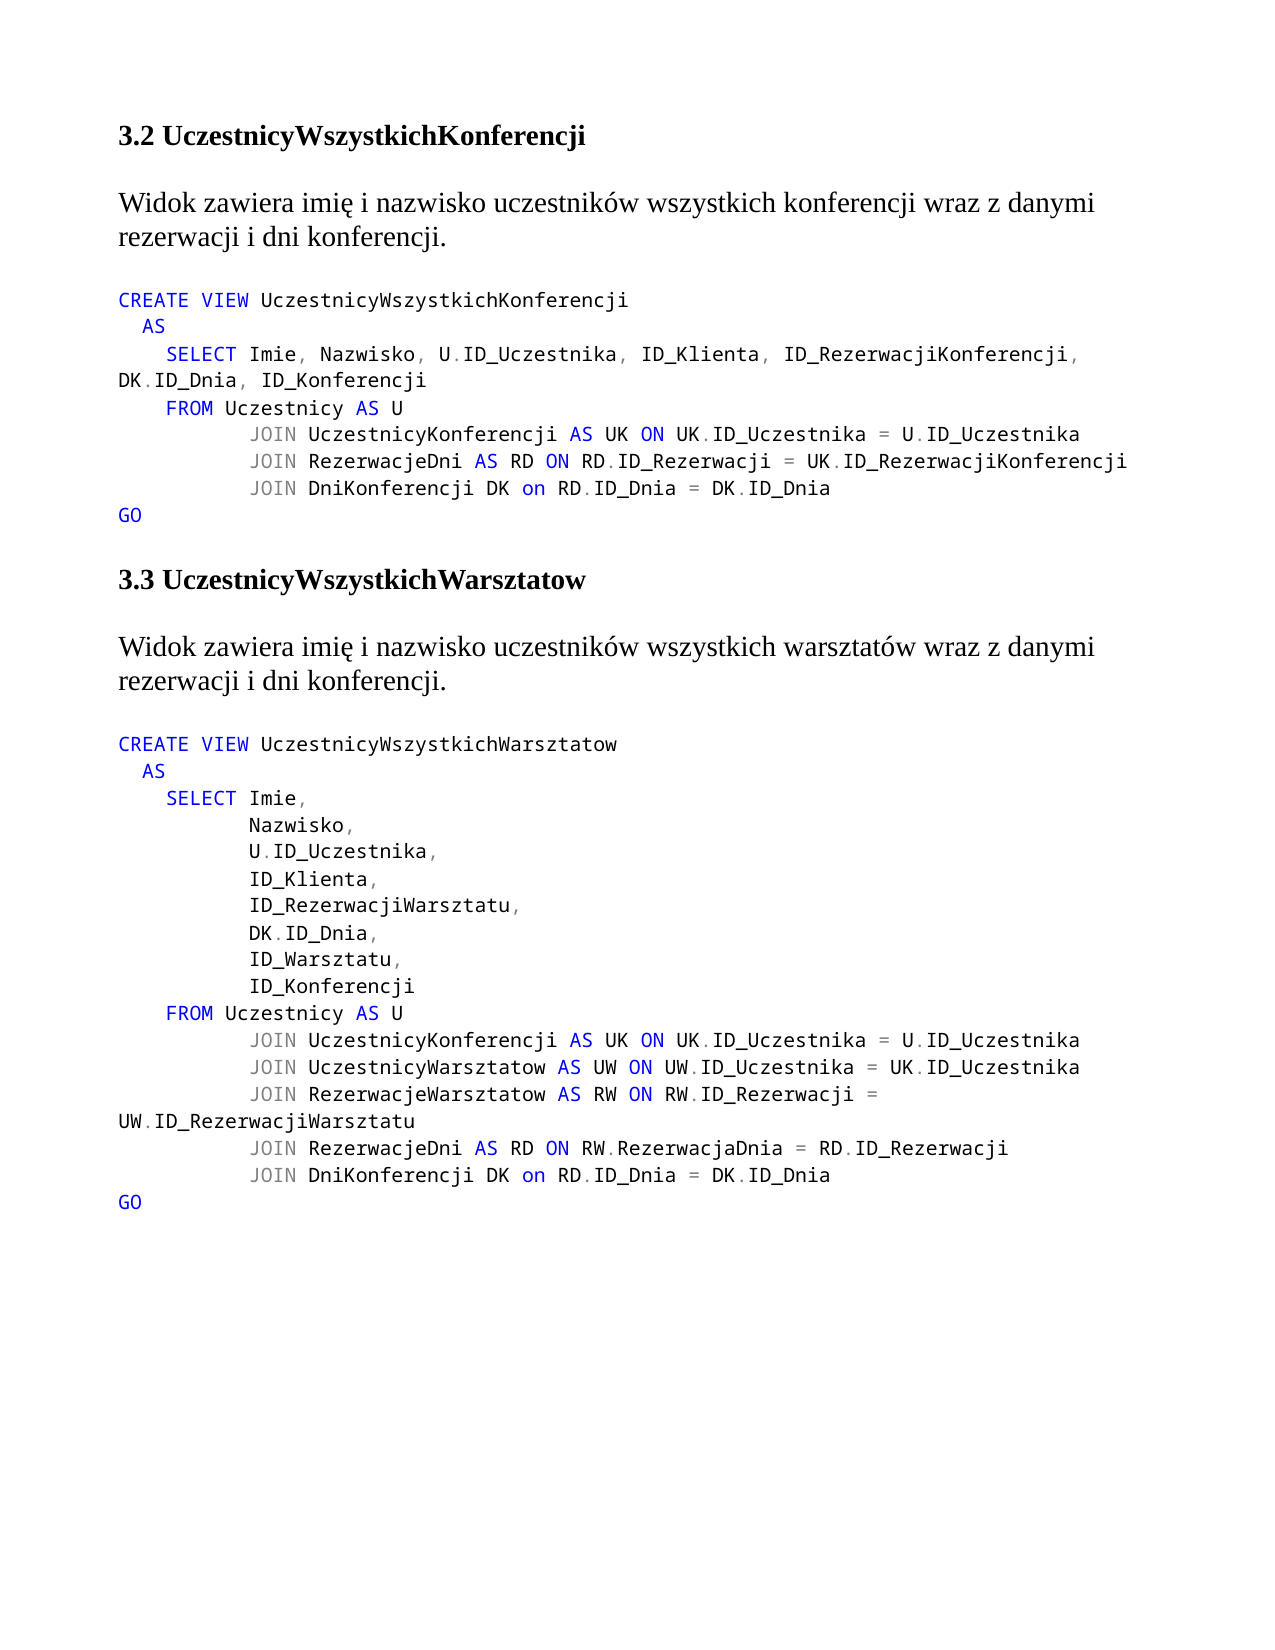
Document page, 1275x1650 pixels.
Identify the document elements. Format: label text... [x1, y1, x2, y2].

text SELECT Imie, [118, 784, 1157, 811]
text Nazwisko, [118, 811, 1157, 838]
text JOIN DniKonferencji DK on RD.ID_Dnia = DK.ID_Dnia [118, 475, 1157, 502]
text JOIN RezerwacjeWarsztatow AS RW ON RW.ID_Rezerwacji = UW.ID_RezerwacjiWarsztatu [118, 1081, 1157, 1134]
text ID_Konferencji [118, 973, 1157, 1000]
text 3.2 UczestnicyWszystkichKonferencji [118, 118, 1157, 152]
text Widok zawiera imię i nazwisko uczestników wszystkich konferencji wraz z danymi rezerwacji i dni konferencji. [118, 185, 1157, 252]
text JOIN RezerwacjeDni AS RD ON RW.RezerwacjaDnia = RD.ID_Rezerwacji [118, 1134, 1157, 1162]
text GO [118, 502, 1157, 529]
text GO [118, 1188, 1157, 1216]
text JOIN DniKonferencji DK on RD.ID_Dnia = DK.ID_Dnia [118, 1162, 1157, 1188]
text CREATE VIEW UczestnicyWszystkichWarsztatow [118, 730, 1157, 757]
text ID_RezerwacjiWarsztatu, [118, 892, 1157, 919]
text JOIN RezerwacjeDni AS RD ON RD.ID_Rezerwacji = UK.ID_RezerwacjiKonferencji [118, 448, 1157, 475]
text ID_Warsztatu, [118, 946, 1157, 973]
text U.ID_Uczestnika, [118, 838, 1157, 865]
text FROM Uczestnicy AS U [118, 394, 1157, 421]
text SELECT Imie, Nazwisko, U.ID_Uczestnika, ID_Klienta, ID_RezerwacjiKonferencji, DK.ID_Dnia, ID_Konferencji [118, 340, 1157, 394]
text 3.3 UczestnicyWszystkichWarsztatow [118, 562, 1157, 596]
text CREATE VIEW UczestnicyWszystkichKonferencji [118, 286, 1157, 313]
text JOIN UczestnicyKonferencji AS UK ON UK.ID_Uczestnika = U.ID_Uczestnika [118, 421, 1157, 448]
text JOIN UczestnicyKonferencji AS UK ON UK.ID_Uczestnika = U.ID_Uczestnika [118, 1027, 1157, 1054]
text FROM Uczestnicy AS U [118, 1000, 1157, 1027]
text DK.ID_Dnia, [118, 919, 1157, 946]
text Widok zawiera imię i nazwisko uczestników wszystkich warsztatów wraz z danymi rezerwacji i dni konferencji. [118, 629, 1157, 696]
text AS [118, 313, 1157, 340]
text AS [118, 757, 1157, 784]
text ID_Klienta, [118, 865, 1157, 892]
text JOIN UczestnicyWarsztatow AS UW ON UW.ID_Uczestnika = UK.ID_Uczestnika [118, 1054, 1157, 1081]
